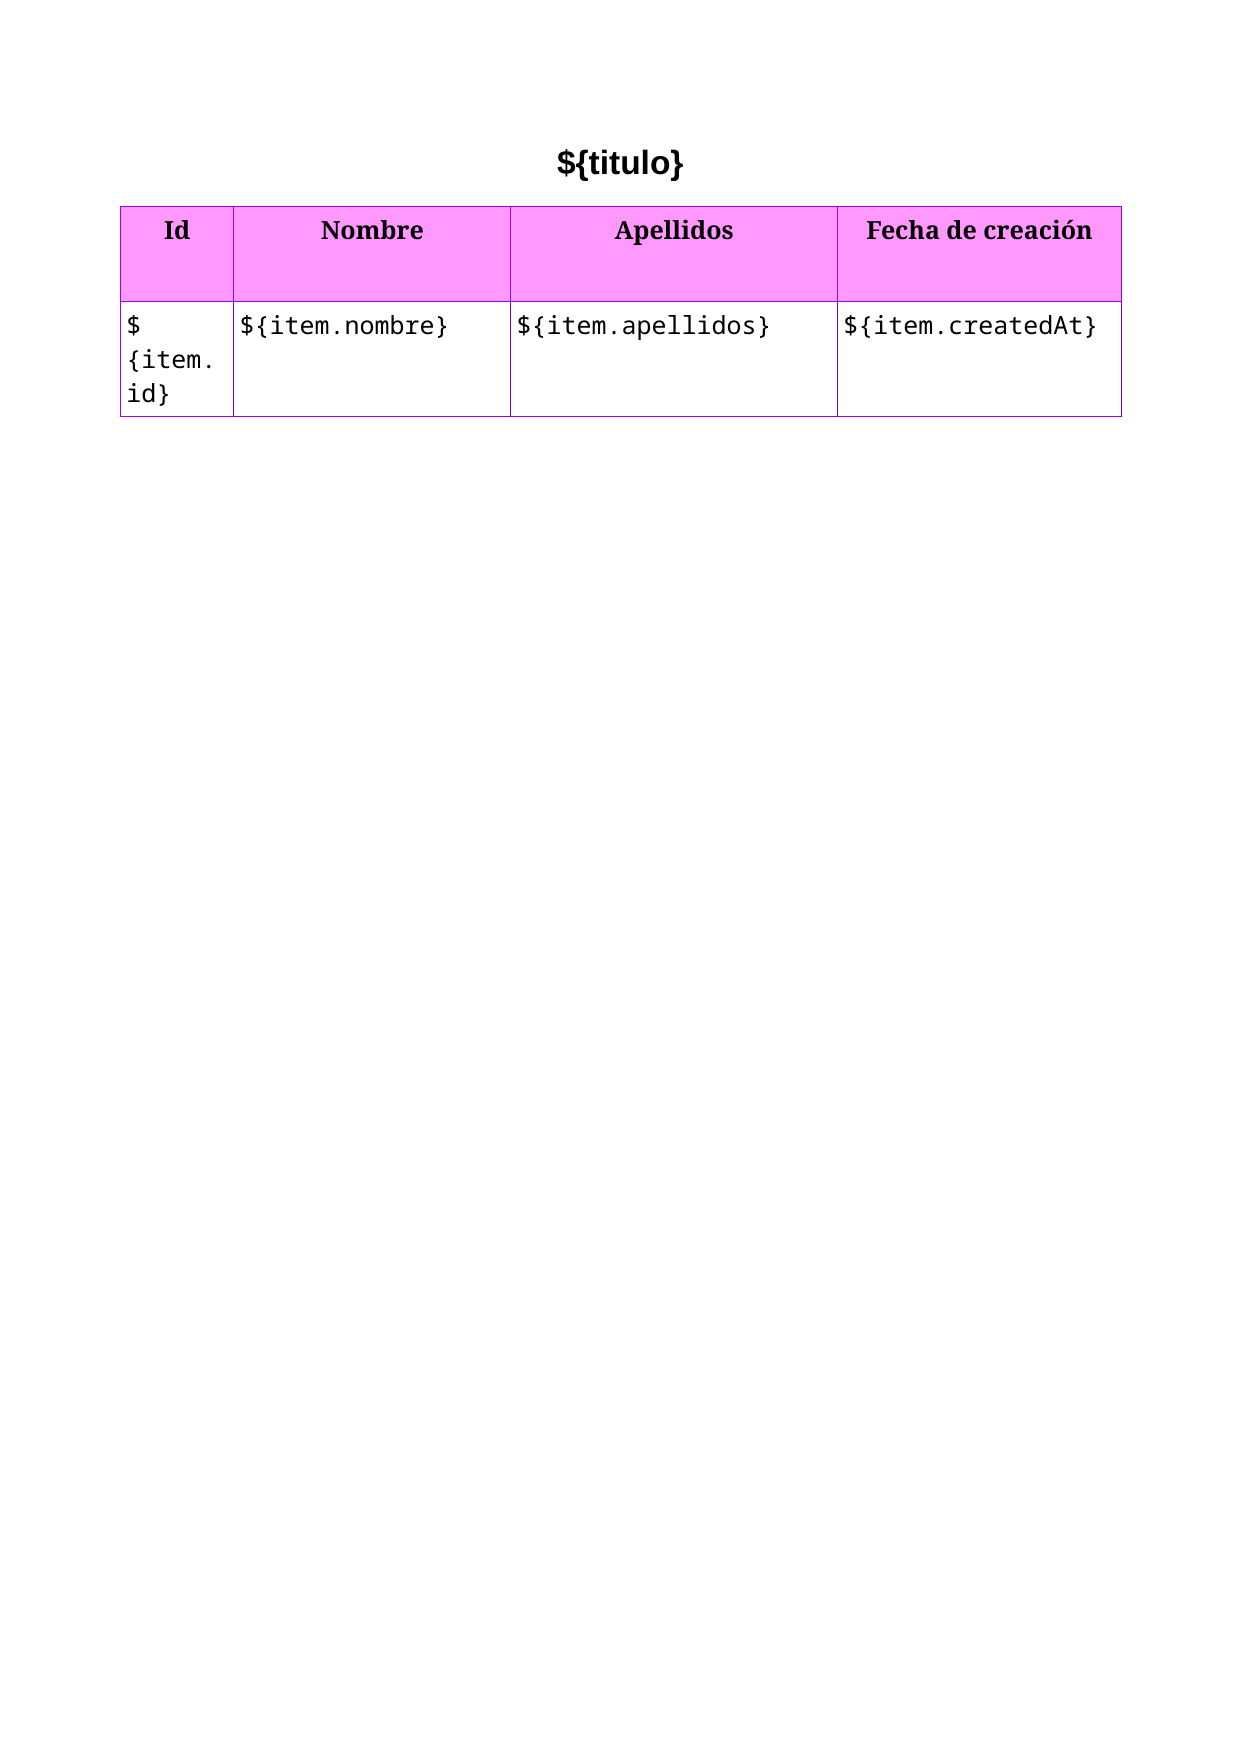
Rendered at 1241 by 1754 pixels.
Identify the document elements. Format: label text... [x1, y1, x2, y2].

table_header Apellidos [511, 207, 837, 301]
table_cell [/#list] [1122, 301, 1130, 416]
table_header [#list clientes as item] [1122, 206, 1130, 301]
table_cell ${item.nombre} [234, 302, 510, 416]
table_cell ${item.id} [121, 302, 233, 416]
table_header Fecha de creación [838, 207, 1121, 301]
table_cell ${item.apellidos} [511, 302, 837, 416]
subtitle ${titulo} [118, 143, 1122, 182]
table_header Id [121, 207, 233, 301]
table_header Nombre [234, 207, 510, 301]
table_cell ${item.createdAt} [838, 302, 1121, 416]
